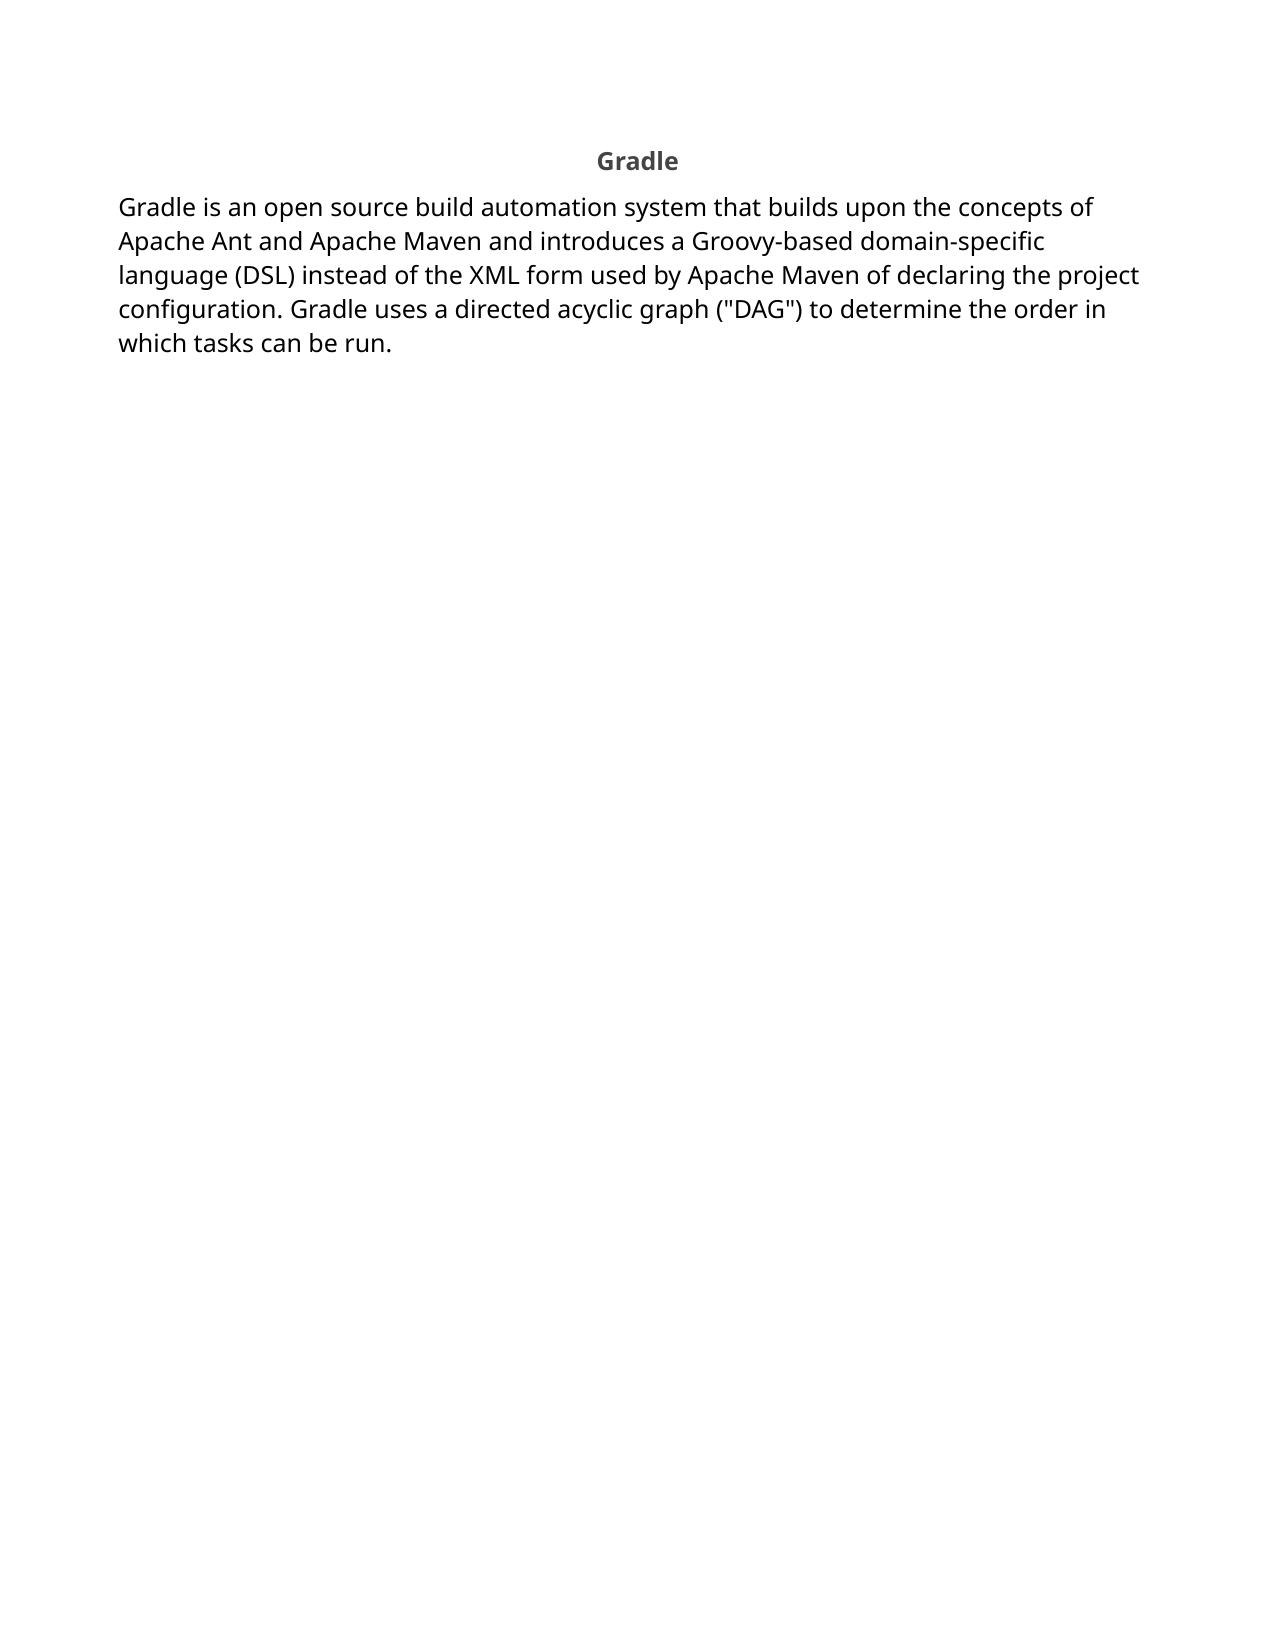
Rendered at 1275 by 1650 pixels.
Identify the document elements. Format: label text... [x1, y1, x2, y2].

subtitle Gradle [118, 143, 1157, 177]
text Gradle is an open source build automation system that builds upon the concepts of Apache Ant and Apache Maven and introduces a Groovy-based domain-specific language (DSL) instead of the XML form used by Apache Maven of declaring the project configuration. Gradle uses a directed acyclic graph ("DAG") to determine the order in which tasks can be run. [118, 190, 1157, 360]
